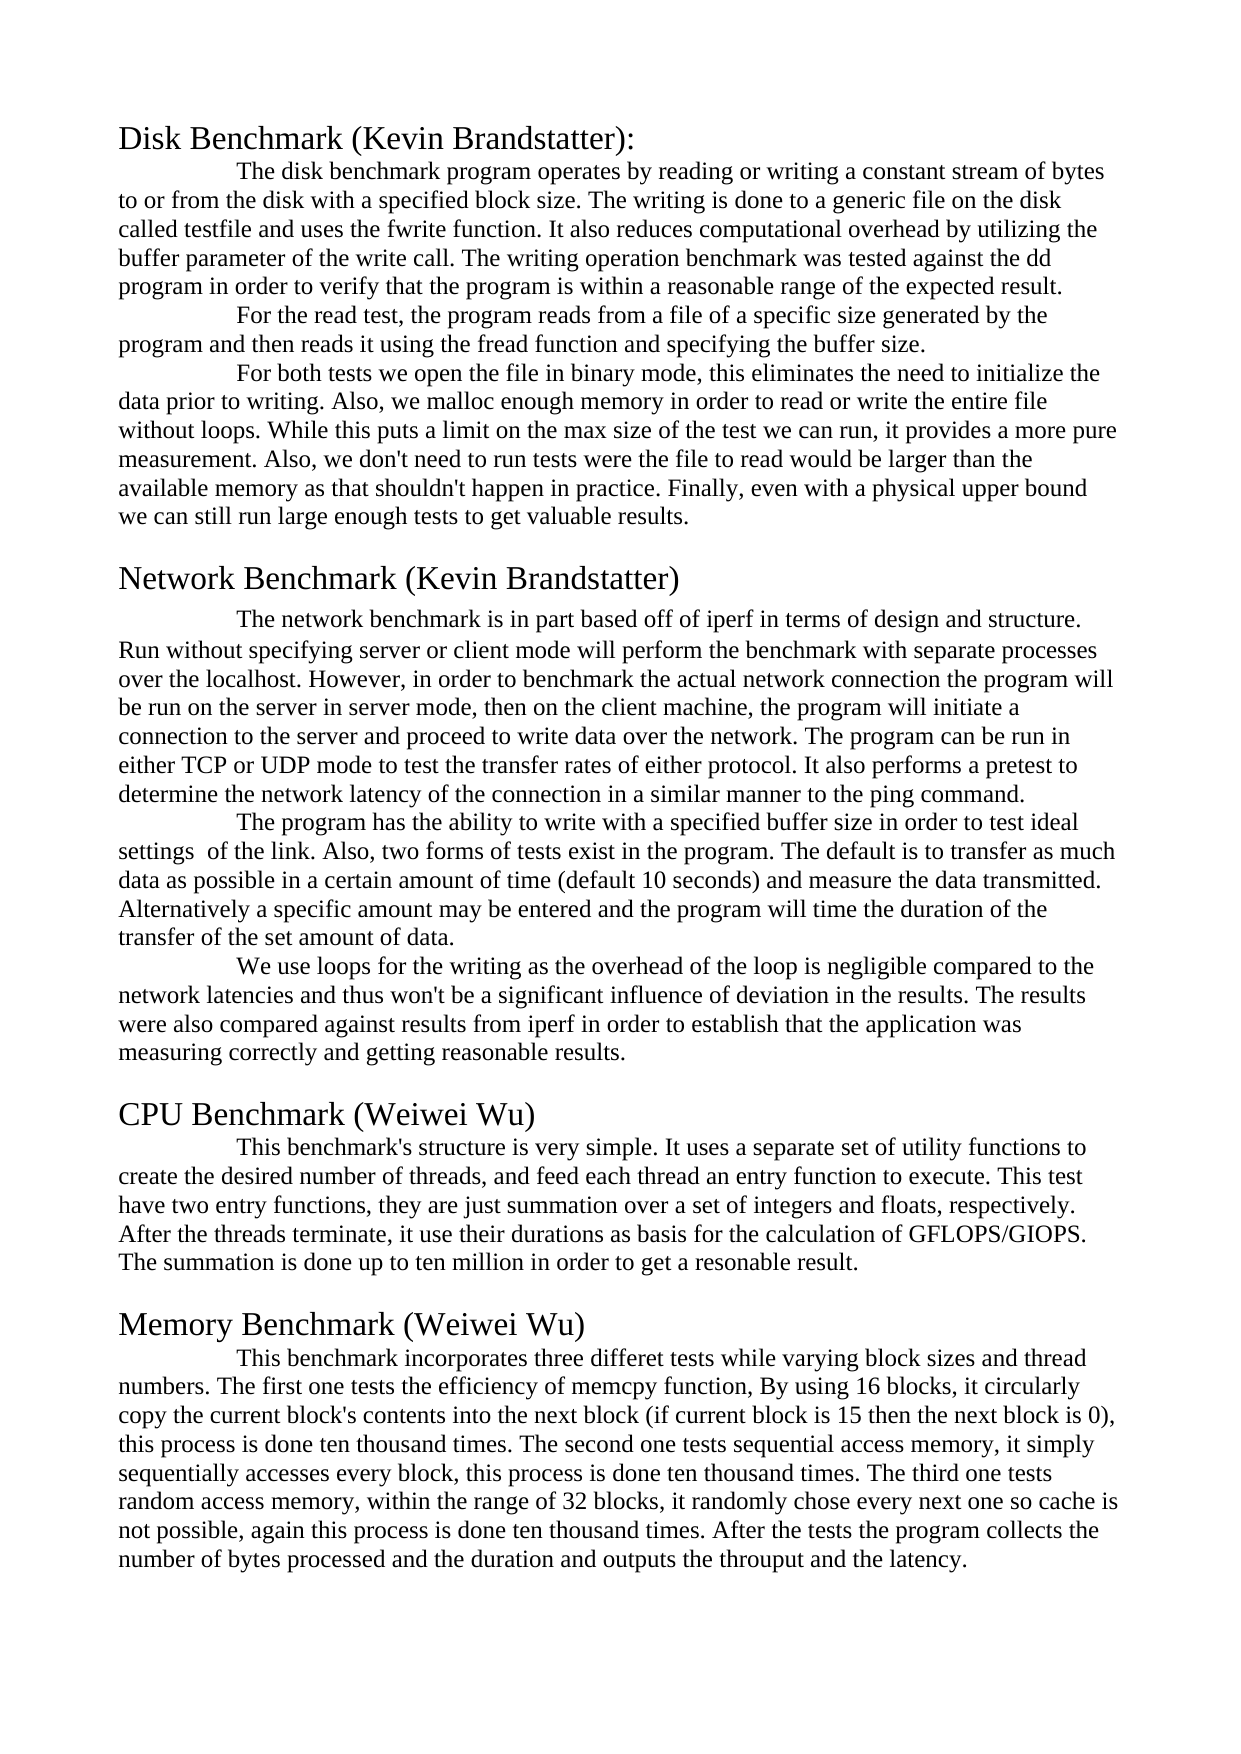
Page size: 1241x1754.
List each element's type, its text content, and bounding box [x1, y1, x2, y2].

text For both tests we open the file in binary mode, this eliminates the need to initialize the data prior to writing. Also, we malloc enough memory in order to read or write the entire file without loops. While this puts a limit on the max size of the test we can run, it provides a more pure measurement. Also, we don't need to run tests were the file to read would be larger than the available memory as that shouldn't happen in practice. Finally, even with a physical upper bound we can still run large enough tests to get valuable results. [118, 358, 1122, 530]
text We use loops for the writing as the overhead of the loop is negligible compared to the network latencies and thus won't be a significant influence of deviation in the results. The results were also compared against results from iperf in order to establish that the application was measuring correctly and getting reasonable results. [118, 951, 1122, 1066]
text The disk benchmark program operates by reading or writing a constant stream of bytes to or from the disk with a specified block size. The writing is done to a generic file on the disk called testfile and uses the fwrite function. It also reduces computational overhead by utilizing the buffer parameter of the write call. The writing operation benchmark was tested against the dd program in order to verify that the program is within a reasonable range of the expected result. [118, 156, 1122, 300]
text Network Benchmark (Kevin Brandstatter) [118, 558, 1122, 597]
text This benchmark incorporates three differet tests while varying block sizes and thread numbers. The first one tests the efficiency of memcpy function, By using 16 blocks, it circularly copy the current block's contents into the next block (if current block is 15 then the next block is 0), this process is done ten thousand times. The second one tests sequential access memory, it simply sequentially accesses every block, this process is done ten thousand times. The third one tests random access memory, within the range of 32 blocks, it randomly chose every next one so cache is not possible, again this process is done ten thousand times. After the tests the program collects the number of bytes processed and the duration and outputs the throuput and the latency. [118, 1343, 1122, 1573]
text CPU Benchmark (Weiwei Wu) [118, 1094, 1122, 1132]
text Disk Benchmark (Kevin Brandstatter): [118, 118, 1122, 156]
text This benchmark's structure is very simple. It uses a separate set of utility functions to create the desired number of threads, and feed each thread an entry function to execute. This test have two entry functions, they are just summation over a set of integers and floats, respectively. After the threads terminate, it use their durations as basis for the calculation of GFLOPS/GIOPS. The summation is done up to ten million in order to get a resonable result. [118, 1132, 1122, 1276]
text The program has the ability to write with a specified buffer size in order to test ideal settings of the link. Also, two forms of tests exist in the program. The default is to transfer as much data as possible in a certain amount of time (default 10 seconds) and measure the data transmitted. Alternatively a specific amount may be entered and the program will time the duration of the transfer of the set amount of data. [118, 807, 1122, 951]
text Memory Benchmark (Weiwei Wu) [118, 1304, 1122, 1343]
text The network benchmark is in part based off of iperf in terms of design and structure. Run without specifying server or client mode will perform the benchmark with separate processes over the localhost. However, in order to benchmark the actual network connection the program will be run on the server in server mode, then on the client machine, the program will initiate a connection to the server and proceed to write data over the network. The program can be run in either TCP or UDP mode to test the transfer rates of either protocol. It also performs a pretest to determine the network latency of the connection in a similar manner to the ping command. [118, 597, 1122, 807]
text For the read test, the program reads from a file of a specific size generated by the program and then reads it using the fread function and specifying the buffer size. [118, 300, 1122, 358]
